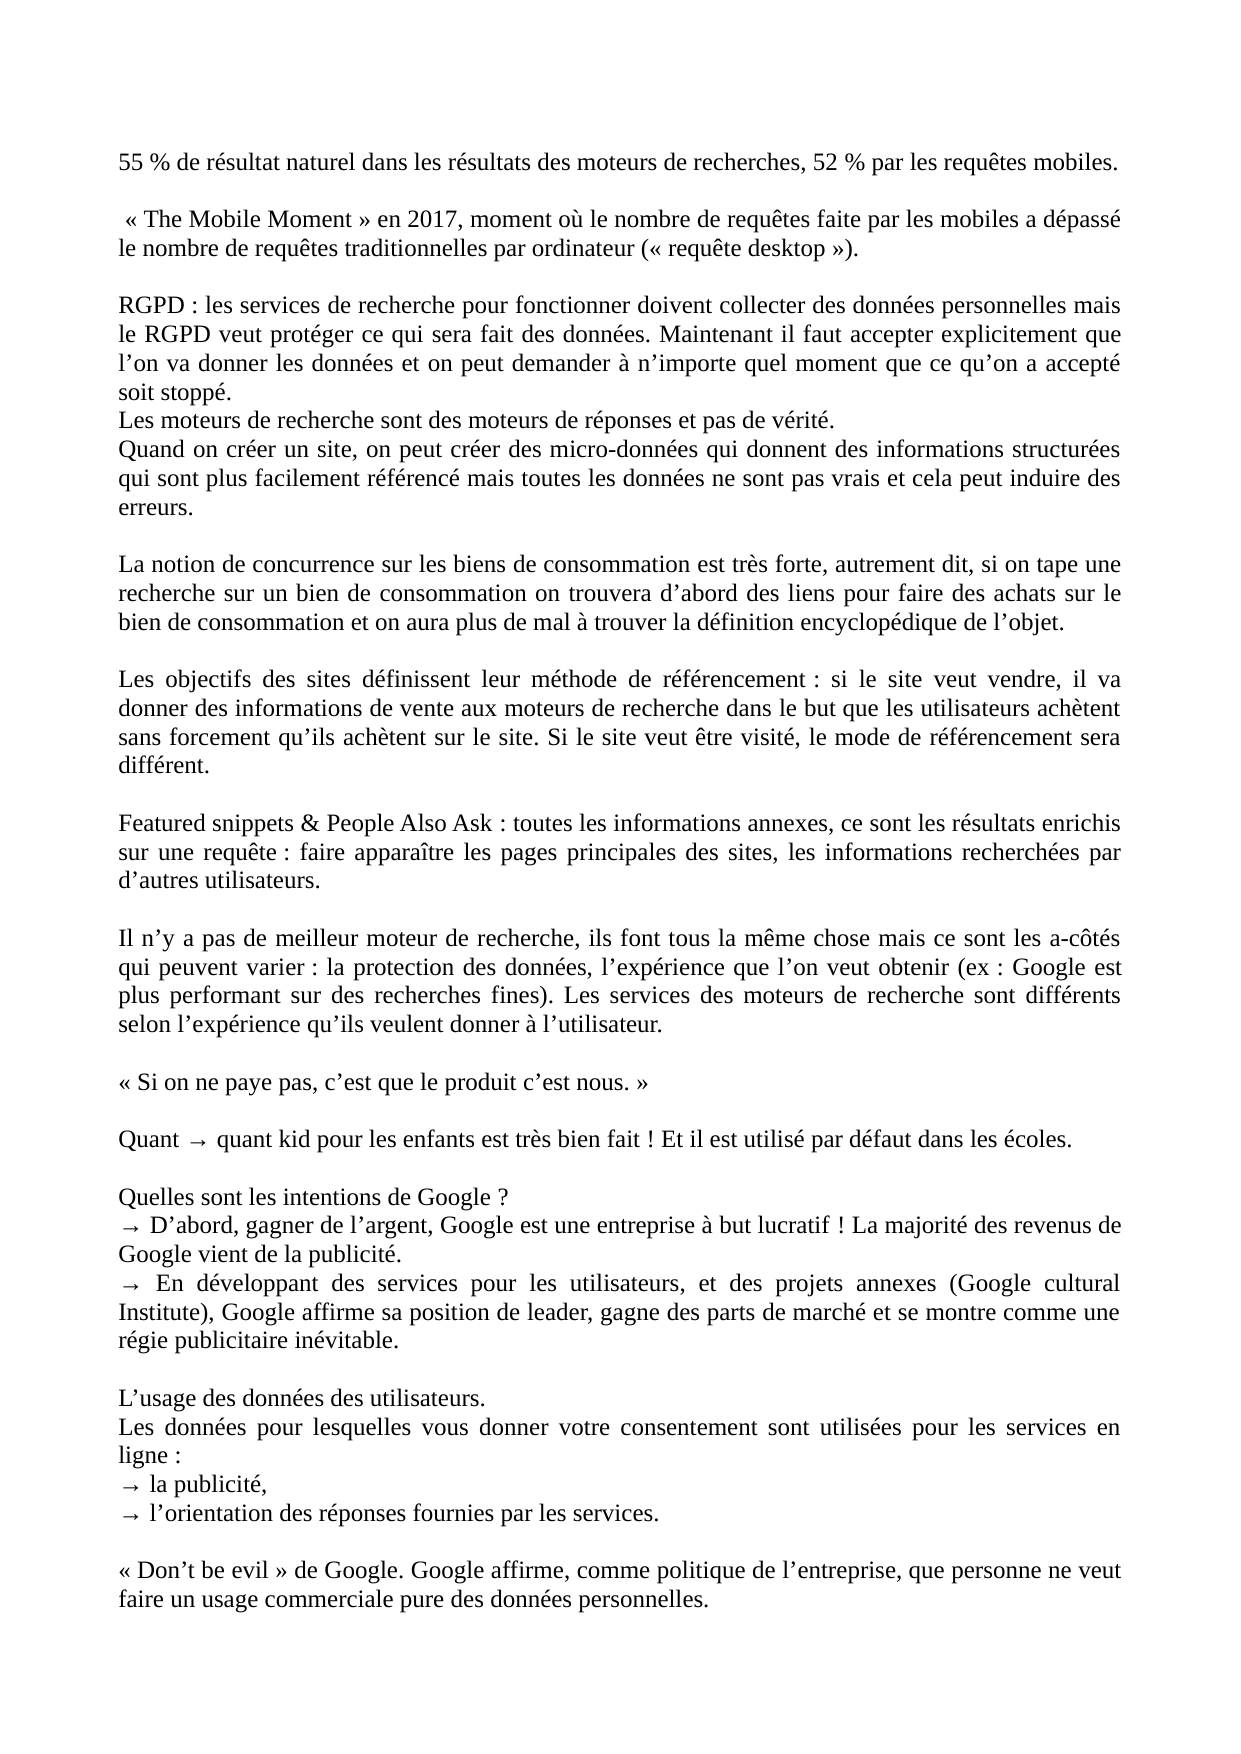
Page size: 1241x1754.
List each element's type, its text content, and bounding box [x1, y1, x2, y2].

text 55 % de résultat naturel dans les résultats des moteurs de recherches, 52 % par les requêtes mobiles. [118, 147, 1122, 176]
text → l’orientation des réponses fournies par les services. [118, 1498, 1122, 1527]
text Les données pour lesquelles vous donner votre consentement sont utilisées pour les services en ligne : [118, 1412, 1122, 1469]
text Il n’y a pas de meilleur moteur de recherche, ils font tous la même chose mais ce sont les a-côtés qui peuvent varier : la protection des données, l’expérience que l’on veut obtenir (ex : Google est plus performant sur des recherches fines). Les services des moteurs de recherche sont différents selon l’expérience qu’ils veulent donner à l’utilisateur. [118, 923, 1122, 1038]
text « The Mobile Moment » en 2017, moment où le nombre de requêtes faite par les mobiles a dépassé le nombre de requêtes traditionnelles par ordinateur (« requête desktop »). [118, 204, 1122, 262]
text Les moteurs de recherche sont des moteurs de réponses et pas de vérité. [118, 406, 1122, 434]
text → En développant des services pour les utilisateurs, et des projets annexes (Google cultural Institute), Google affirme sa position de leader, gagne des parts de marché et se montre comme une régie publicitaire inévitable. [118, 1268, 1122, 1354]
text L’usage des données des utilisateurs. [118, 1383, 1122, 1412]
text « Don’t be evil » de Google. Google affirme, comme politique de l’entreprise, que personne ne veut faire un usage commerciale pure des données personnelles. [118, 1556, 1122, 1613]
text La notion de concurrence sur les biens de consommation est très forte, autrement dit, si on tape une recherche sur un bien de consommation on trouvera d’abord des liens pour faire des achats sur le bien de consommation et on aura plus de mal à trouver la définition encyclopédique de l’objet. [118, 549, 1122, 636]
text Featured snippets & People Also Ask : toutes les informations annexes, ce sont les résultats enrichis sur une requête : faire apparaître les pages principales des sites, les informations recherchées par d’autres utilisateurs. [118, 808, 1122, 894]
text Quand on créer un site, on peut créer des micro-données qui donnent des informations structurées qui sont plus facilement référencé mais toutes les données ne sont pas vrais et cela peut induire des erreurs. [118, 434, 1122, 521]
text Quelles sont les intentions de Google ? [118, 1182, 1122, 1211]
text « Si on ne paye pas, c’est que le produit c’est nous. » [118, 1067, 1122, 1096]
text → la publicité, [118, 1469, 1122, 1498]
text → D’abord, gagner de l’argent, Google est une entreprise à but lucratif ! La majorité des revenus de Google vient de la publicité. [118, 1211, 1122, 1268]
text Quant → quant kid pour les enfants est très bien fait ! Et il est utilisé par défaut dans les écoles. [118, 1124, 1122, 1153]
text Les objectifs des sites définissent leur méthode de référencement : si le site veut vendre, il va donner des informations de vente aux moteurs de recherche dans le but que les utilisateurs achètent sans forcement qu’ils achètent sur le site. Si le site veut être visité, le mode de référencement sera différent. [118, 664, 1122, 779]
text RGPD : les services de recherche pour fonctionner doivent collecter des données personnelles mais le RGPD veut protéger ce qui sera fait des données. Maintenant il faut accepter explicitement que l’on va donner les données et on peut demander à n’importe quel moment que ce qu’on a accepté soit stoppé. [118, 291, 1122, 406]
